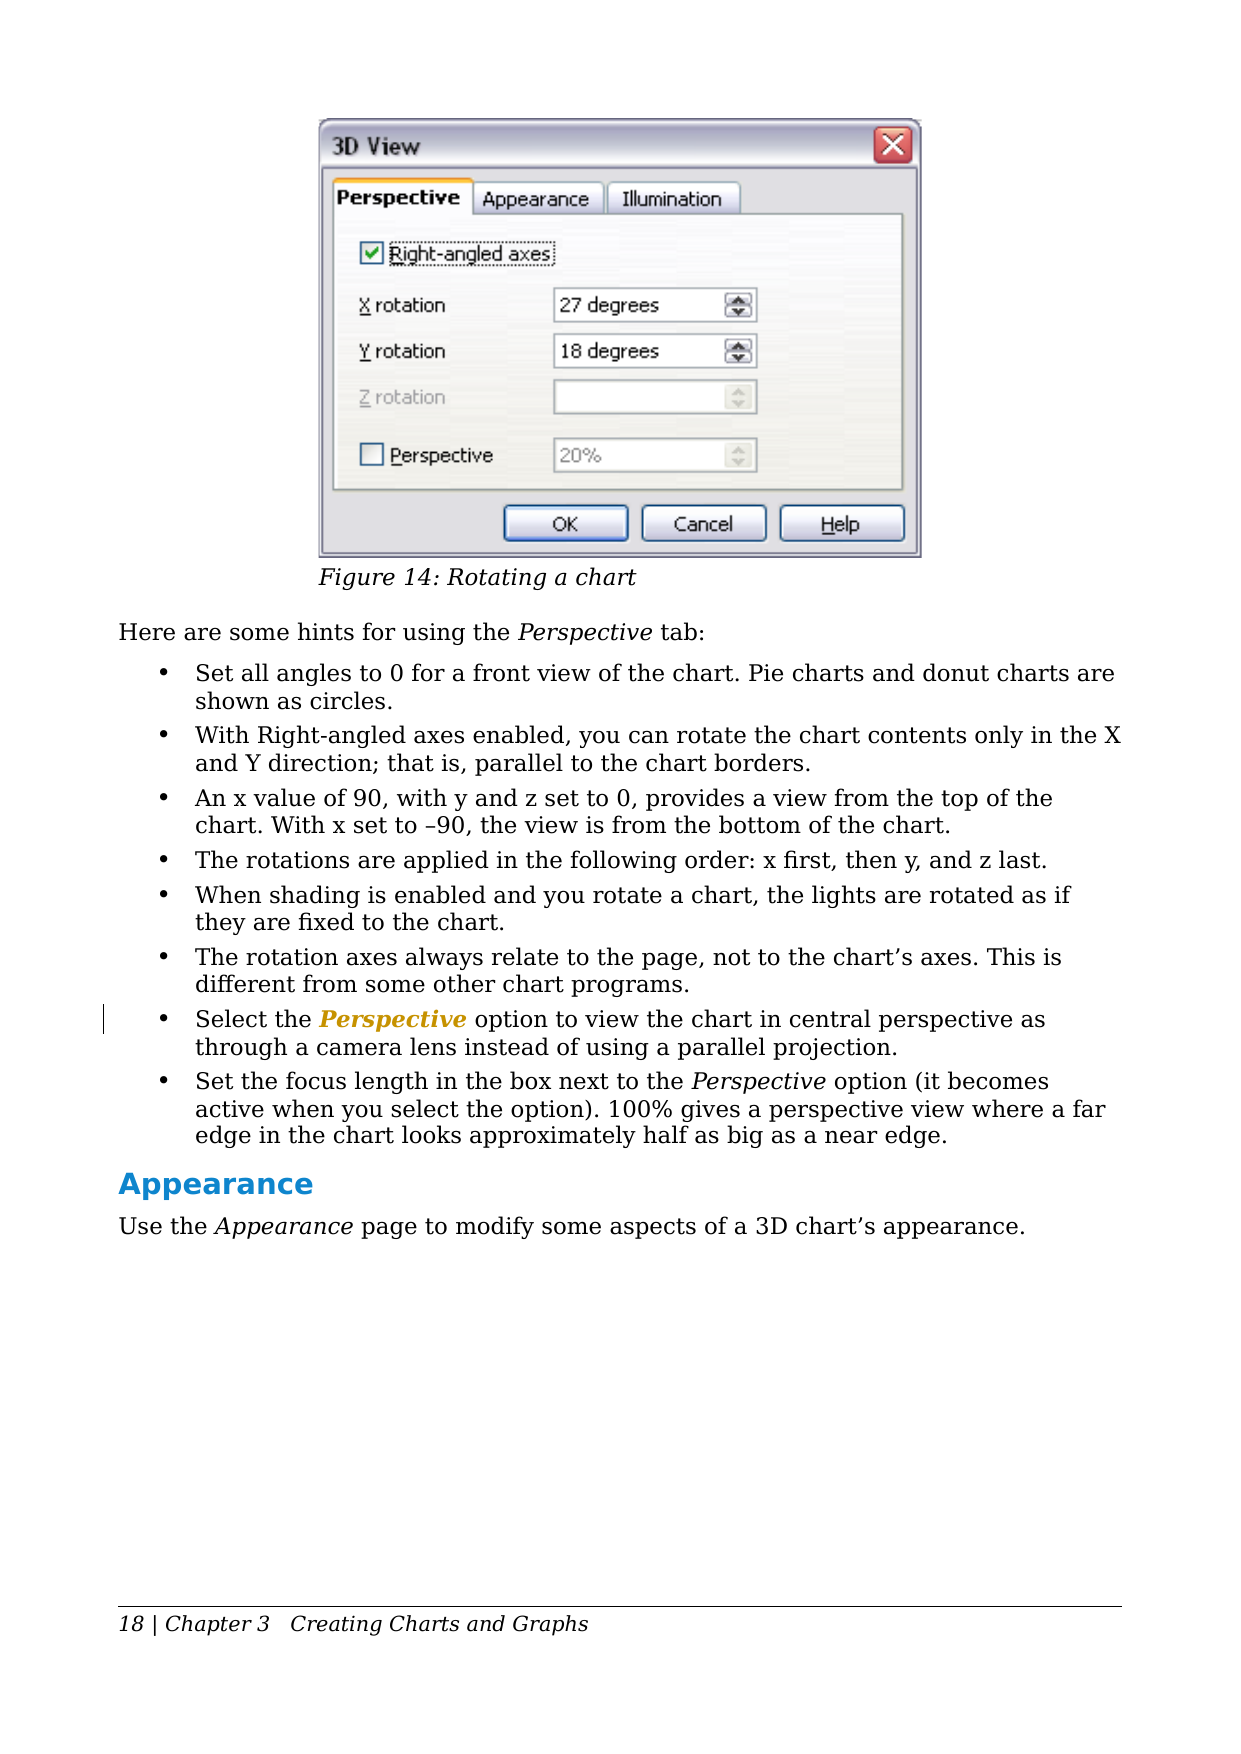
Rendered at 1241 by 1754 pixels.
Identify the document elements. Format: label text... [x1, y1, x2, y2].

list The rotations are applied in the following order: x first, then y, and z last. [156, 845, 1122, 874]
text Figure 14: Rotating a chart [318, 564, 922, 591]
list Set all angles to 0 for a front view of the chart. Pie charts and donut charts are shown as circles. [156, 659, 1122, 714]
list Set the focus length in the box next to the Perspective option (it becomes active when you select the option). 100% gives a perspective view where a far edge in the chart looks approximately half as big as a near edge. [156, 1067, 1122, 1149]
list An x value of 90, with y and z set to 0, provides a view from the top of the chart. With x set to –90, the view is from the bottom of the chart. [156, 783, 1122, 839]
picture [318, 118, 922, 558]
text Here are some hints for using the Perspective tab: [118, 619, 1122, 646]
subtitle Appearance [118, 1167, 1122, 1201]
list The rotation axes always relate to the page, not to the chart’s axes. This is different from some other chart programs. [156, 942, 1122, 998]
text Use the Appearance page to modify some aspects of a 3D chart’s appearance. [118, 1213, 1122, 1240]
list Select the Perspective option to view the chart in central perspective as through a camera lens instead of using a parallel projection. [156, 1004, 1122, 1060]
list With Right-angled axes enabled, you can rotate the chart contents only in the X and Y direction; that is, parallel to the chart borders. [156, 721, 1122, 777]
list When shading is enabled and you rotate a chart, the lights are rotated as if they are fixed to the chart. [156, 880, 1122, 936]
